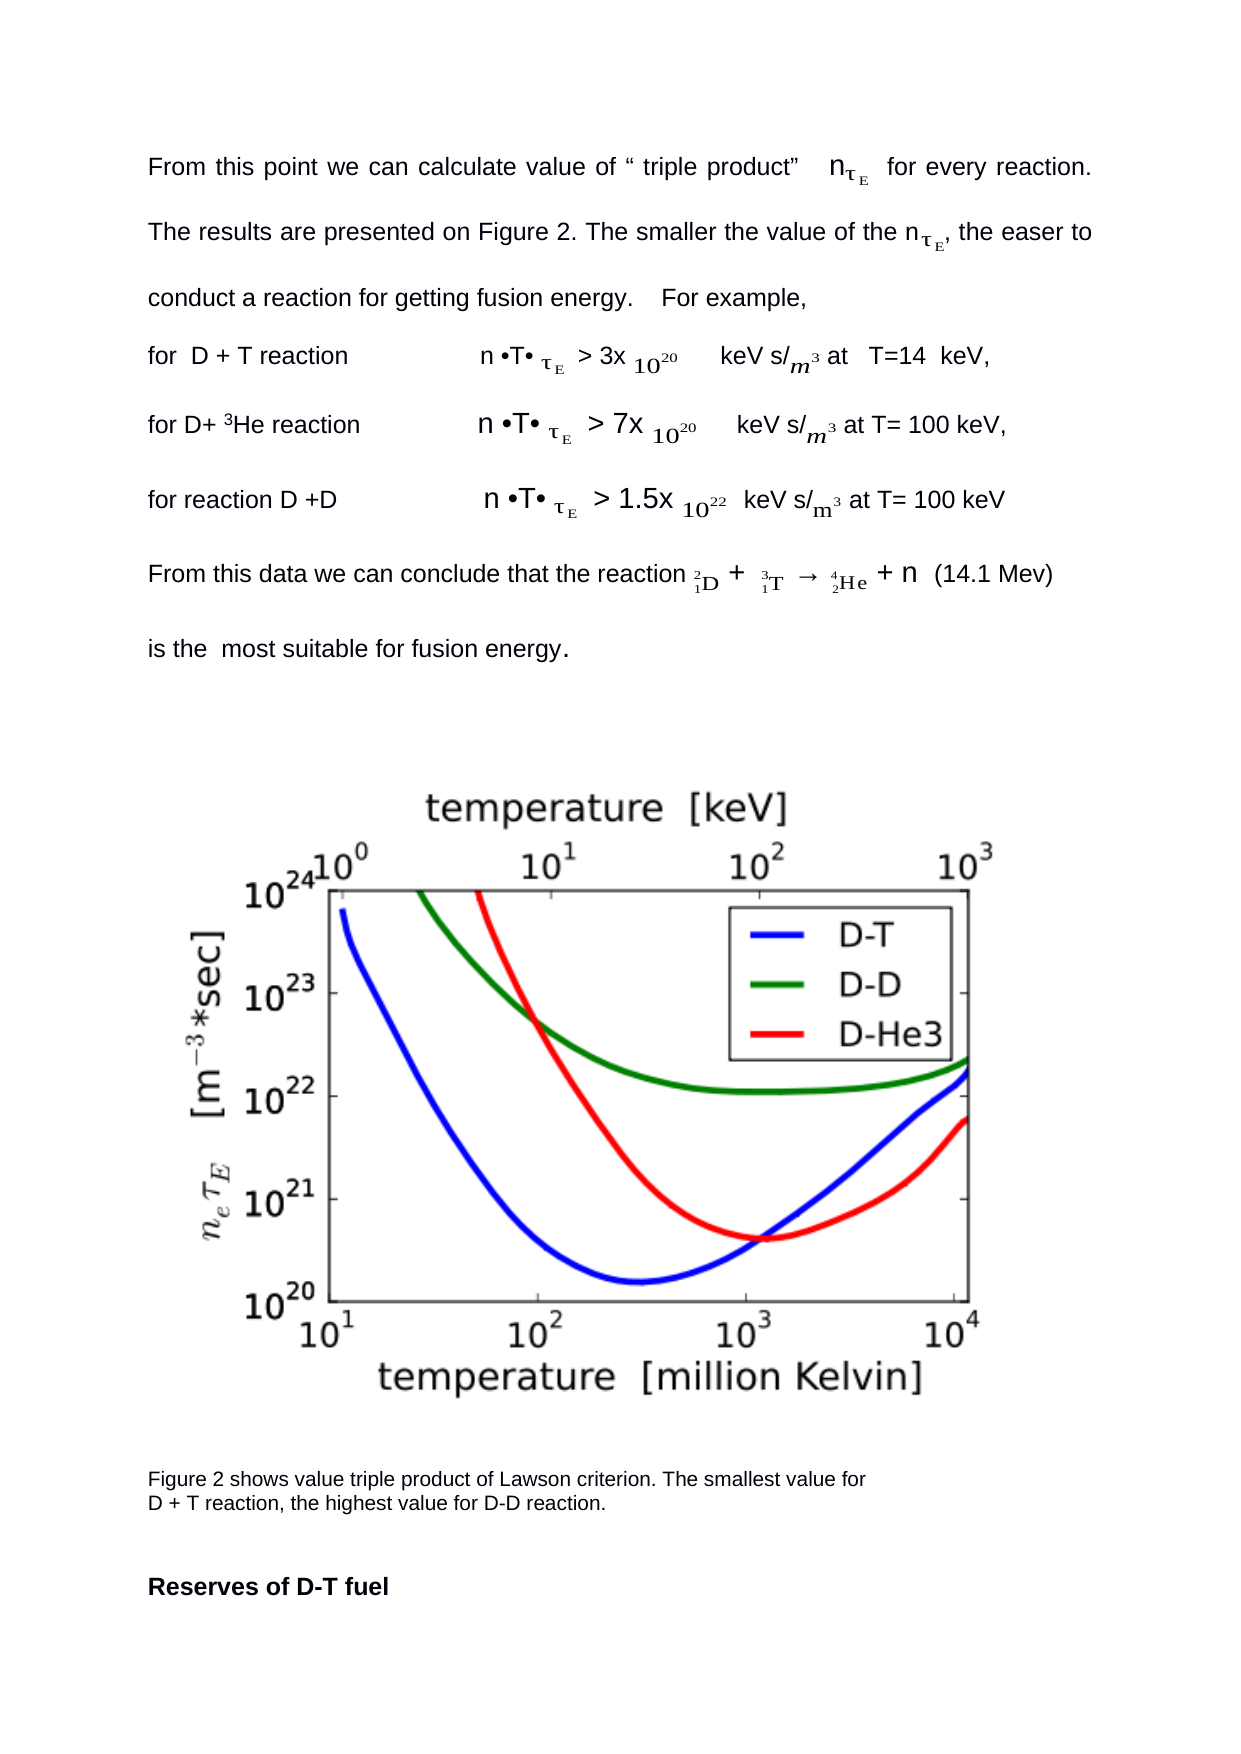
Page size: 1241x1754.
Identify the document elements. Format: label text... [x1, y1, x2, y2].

text D + T reaction, the highest value for D-D reaction. [148, 1491, 1092, 1514]
text Figure 2 shows value triple product of Lawson criterion. The smallest value for [148, 1467, 1092, 1491]
text for reaction D +D n •T• > 1.5x keV s/ at T= 100 keV [148, 481, 1092, 522]
text for D + T reaction n •T• > 3x keV s/ at T=14 keV, [148, 341, 1092, 378]
text is the most suitable for fusion energy. [148, 630, 1092, 664]
text From this data we can conclude that the reaction + → + n (14.1 Mev) [148, 555, 1092, 597]
text for D+ 3He reaction n •T• > 7x keV s/ at T= 100 keV, [148, 406, 1092, 447]
text From this point we can calculate value of “ triple product” n for every reaction. The results are presented on Figure 2. The smaller the value of the n, the easer to conduct a reaction for getting fusion energy. For example, [148, 148, 1092, 312]
text Reserves of D-T fuel [148, 1572, 1092, 1601]
